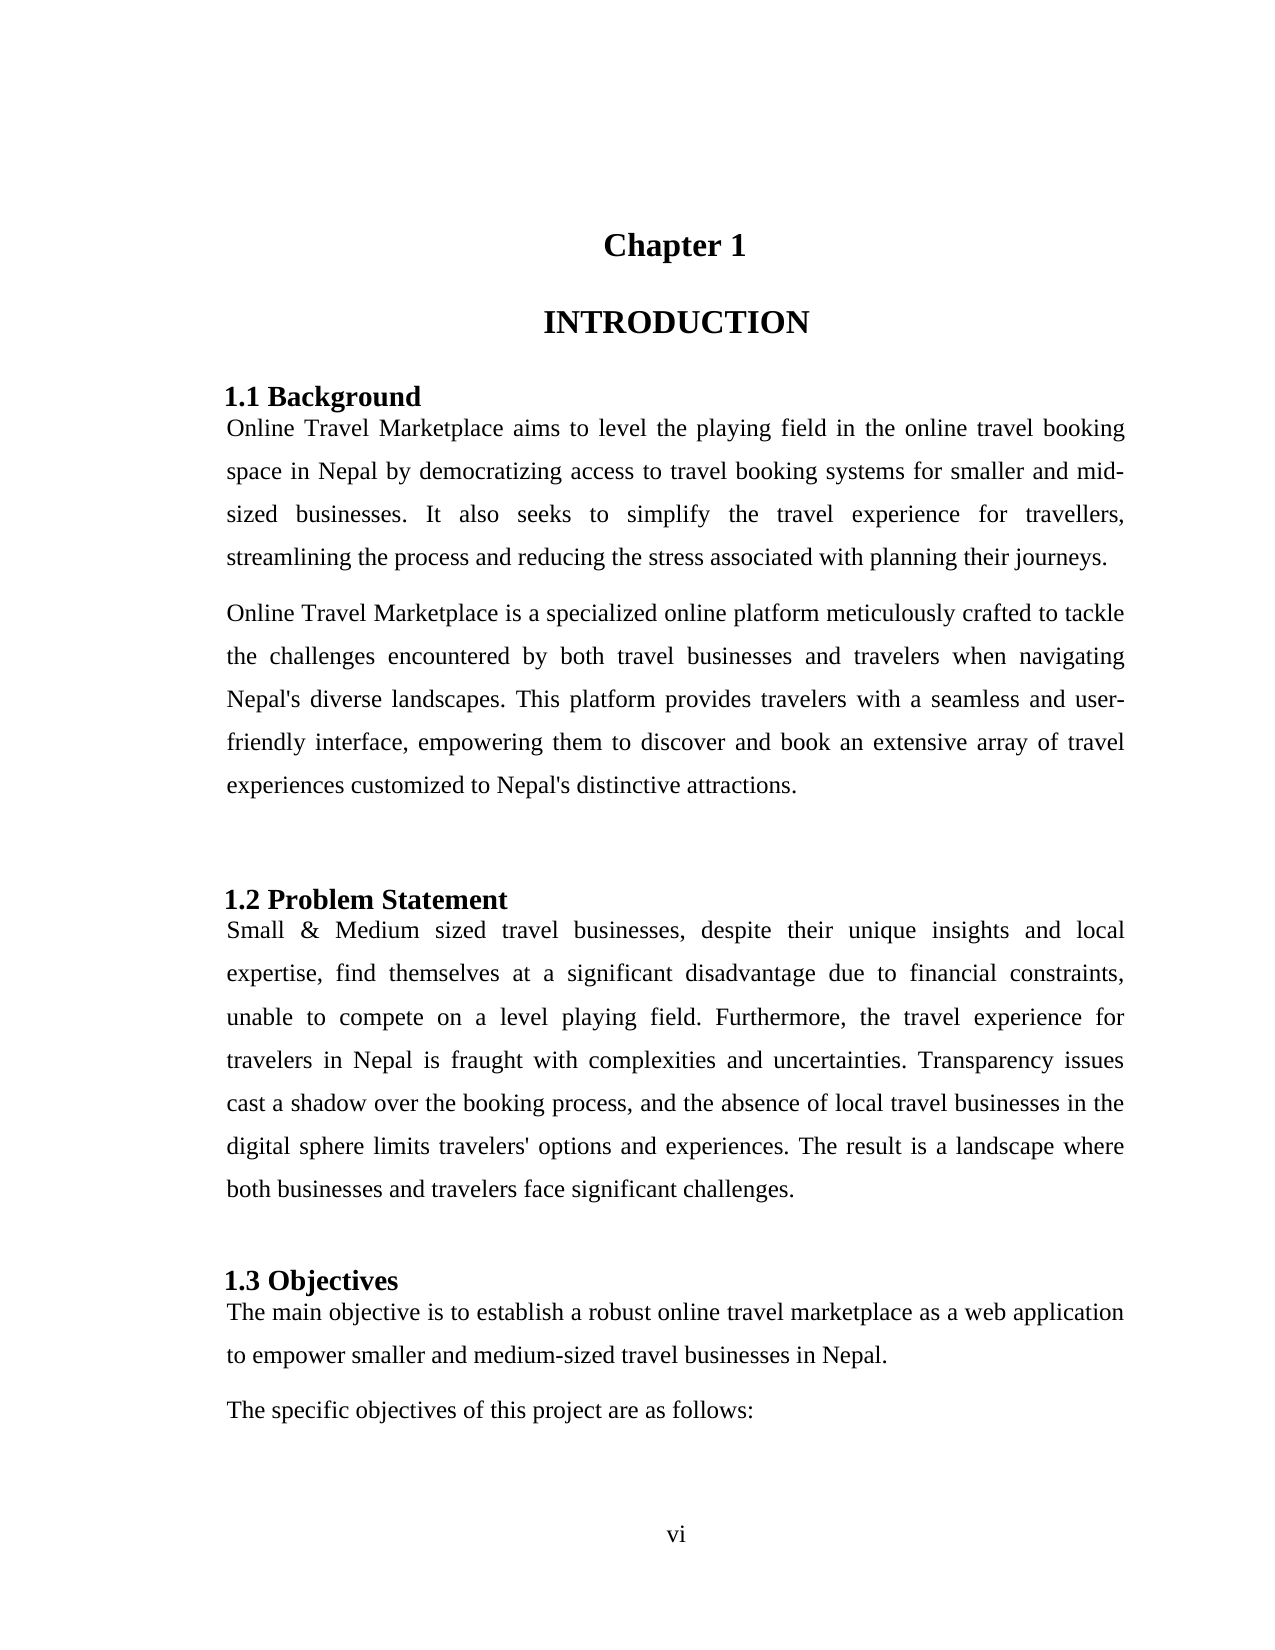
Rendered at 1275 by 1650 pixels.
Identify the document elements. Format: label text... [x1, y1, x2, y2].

subtitle INTRODUCTION [227, 302, 1124, 341]
text Small & Medium sized travel businesses, despite their unique insights and local expertise, find themselves at a significant disadvantage due to financial constraints, unable to compete on a level playing field. Furthermore, the travel experience for travelers in Nepal is fraught with complexities and uncertainties. Transparency issues cast a shadow over the booking process, and the absence of local travel businesses in the digital sphere limits travelers' options and experiences. The result is a landscape where both businesses and travelers face significant challenges. [226, 915, 1126, 1203]
text The specific objectives of this project are as follows: [226, 1396, 1126, 1424]
text Online Travel Marketplace is a specialized online platform meticulously crafted to tackle the challenges encountered by both travel businesses and travelers when navigating Nepal's diverse landscapes. This platform provides travelers with a seamless and user-friendly interface, empowering them to discover and book an extensive array of travel experiences customized to Nepal's distinctive attractions. [226, 598, 1126, 799]
subtitle 1.2 Problem Statement [223, 882, 1126, 915]
subtitle 1.1 Background [223, 379, 1126, 413]
text Online Travel Marketplace aims to level the playing field in the online travel booking space in Nepal by democratizing access to travel booking systems for smaller and mid-sized businesses. It also seeks to simplify the travel experience for travellers, streamlining the process and reducing the stress associated with planning their journeys. [226, 413, 1126, 571]
subtitle 1.3 Objectives [223, 1263, 1126, 1297]
subtitle Chapter 1 [225, 225, 1124, 264]
text The main objective is to establish a robust online travel marketplace as a web application to empower smaller and medium-sized travel businesses in Nepal. [226, 1297, 1126, 1369]
